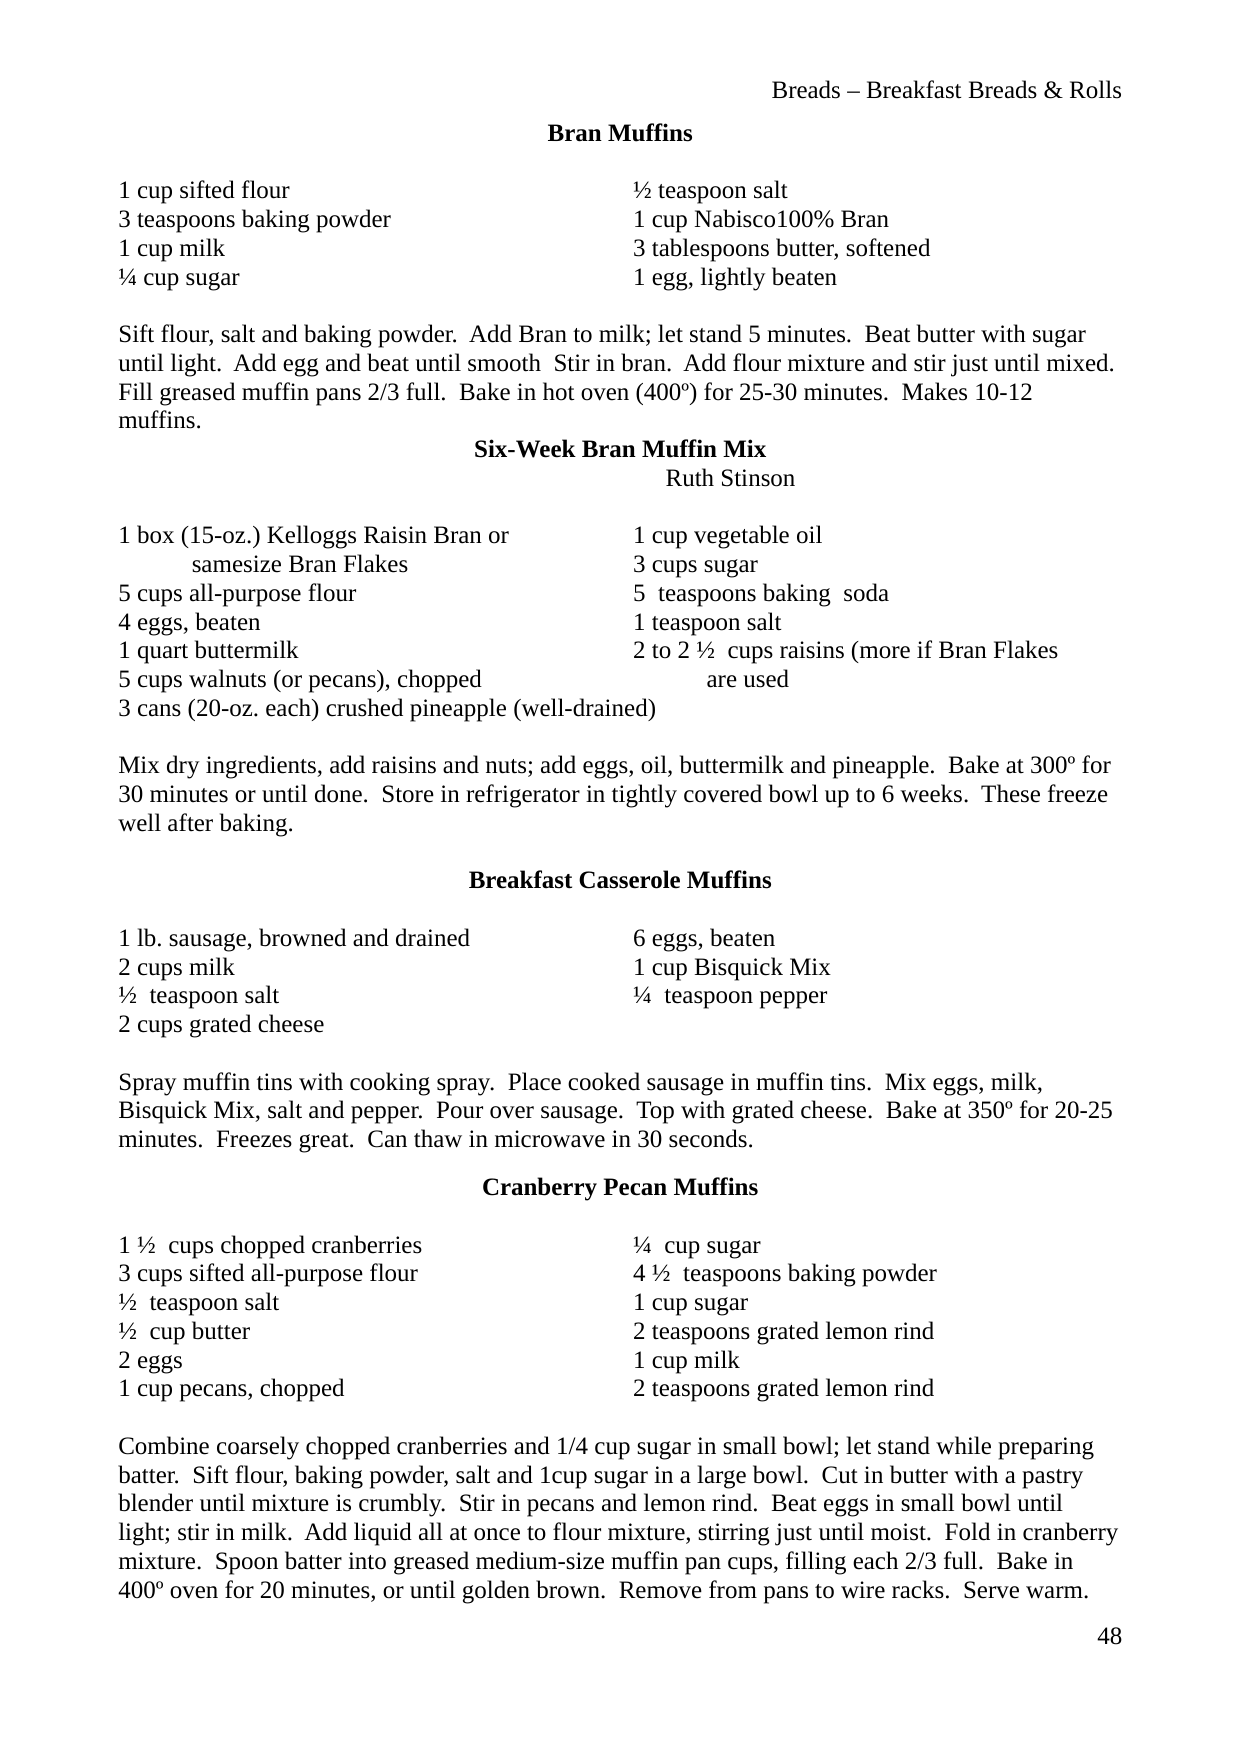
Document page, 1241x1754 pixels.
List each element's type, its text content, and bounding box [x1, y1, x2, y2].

text samesize Bran Flakes 3 cups sugar [118, 549, 1122, 578]
text 2 eggs 1 cup milk [118, 1345, 1122, 1373]
text 4 eggs, beaten 1 teaspoon salt [118, 607, 1122, 636]
text Spray muffin tins with cooking spray. Place cooked sausage in muffin tins. Mix eggs, milk, Bisquick Mix, salt and pepper. Pour over sausage. Top with grated cheese. Bake at 350º for 20-25 minutes. Freezes great. Can thaw in microwave in 30 seconds. [118, 1067, 1122, 1153]
text 1 box (15-oz.) Kelloggs Raisin Bran or 1 cup vegetable oil [118, 521, 1122, 549]
text 5 cups walnuts (or pecans), chopped are used [118, 664, 1122, 693]
text 1 cup milk 3 tablespoons butter, softened [118, 233, 1122, 262]
text 1 ½ cups chopped cranberries ¼ cup sugar [118, 1230, 1122, 1258]
text 5 cups all-purpose flour 5 teaspoons baking soda [118, 578, 1122, 607]
text Breakfast Casserole Muffins [118, 866, 1122, 894]
text 2 cups milk 1 cup Bisquick Mix [118, 952, 1122, 981]
text Sift flour, salt and baking powder. Add Bran to milk; let stand 5 minutes. Beat butter with sugar until light. Add egg and beat until smooth Stir in bran. Add flour mixture and stir just until mixed. Fill greased muffin pans 2/3 full. Bake in hot oven (400º) for 25-30 minutes. Makes 10-12 muffins. [118, 319, 1122, 434]
text ½ cup butter 2 teaspoons grated lemon rind [118, 1316, 1122, 1345]
text Combine coarsely chopped cranberries and 1/4 cup sugar in small bowl; let stand while preparing batter. Sift flour, baking powder, salt and 1cup sugar in a large bowl. Cut in butter with a pastry blender until mixture is crumbly. Stir in pecans and lemon rind. Beat eggs in small bowl until light; stir in milk. Add liquid all at once to flour mixture, stirring just until moist. Fold in cranberry mixture. Spoon batter into greased medium-size muffin pan cups, filling each 2/3 full. Bake in 400º oven for 20 minutes, or until golden brown. Remove from pans to wire racks. Serve warm. [118, 1431, 1122, 1603]
text ½ teaspoon salt 1 cup sugar [118, 1287, 1122, 1316]
text 1 cup pecans, chopped 2 teaspoons grated lemon rind [118, 1373, 1122, 1402]
text Cranberry Pecan Muffins [118, 1172, 1122, 1201]
text 2 cups grated cheese [118, 1009, 1122, 1038]
text 1 lb. sausage, browned and drained 6 eggs, beaten [118, 923, 1122, 952]
text 3 cups sifted all-purpose flour 4 ½ teaspoons baking powder [118, 1258, 1122, 1287]
text 3 teaspoons baking powder 1 cup Nabisco100% Bran [118, 204, 1122, 233]
text Bran Muffins [118, 118, 1122, 147]
text 3 cans (20-oz. each) crushed pineapple (well-drained) [118, 693, 1122, 722]
text Mix dry ingredients, add raisins and nuts; add eggs, oil, buttermilk and pineapple. Bake at 300º for 30 minutes or until done. Store in refrigerator in tightly covered bowl up to 6 weeks. These freeze well after baking. [118, 751, 1122, 837]
text 1 cup sifted flour ½ teaspoon salt [118, 176, 1122, 204]
text Six-Week Bran Muffin Mix [118, 434, 1122, 463]
text ¼ cup sugar 1 egg, lightly beaten [118, 262, 1122, 291]
text ½ teaspoon salt ¼ teaspoon pepper [118, 981, 1122, 1009]
text 1 quart buttermilk 2 to 2 ½ cups raisins (more if Bran Flakes [118, 636, 1122, 664]
text Ruth Stinson [118, 463, 1122, 492]
